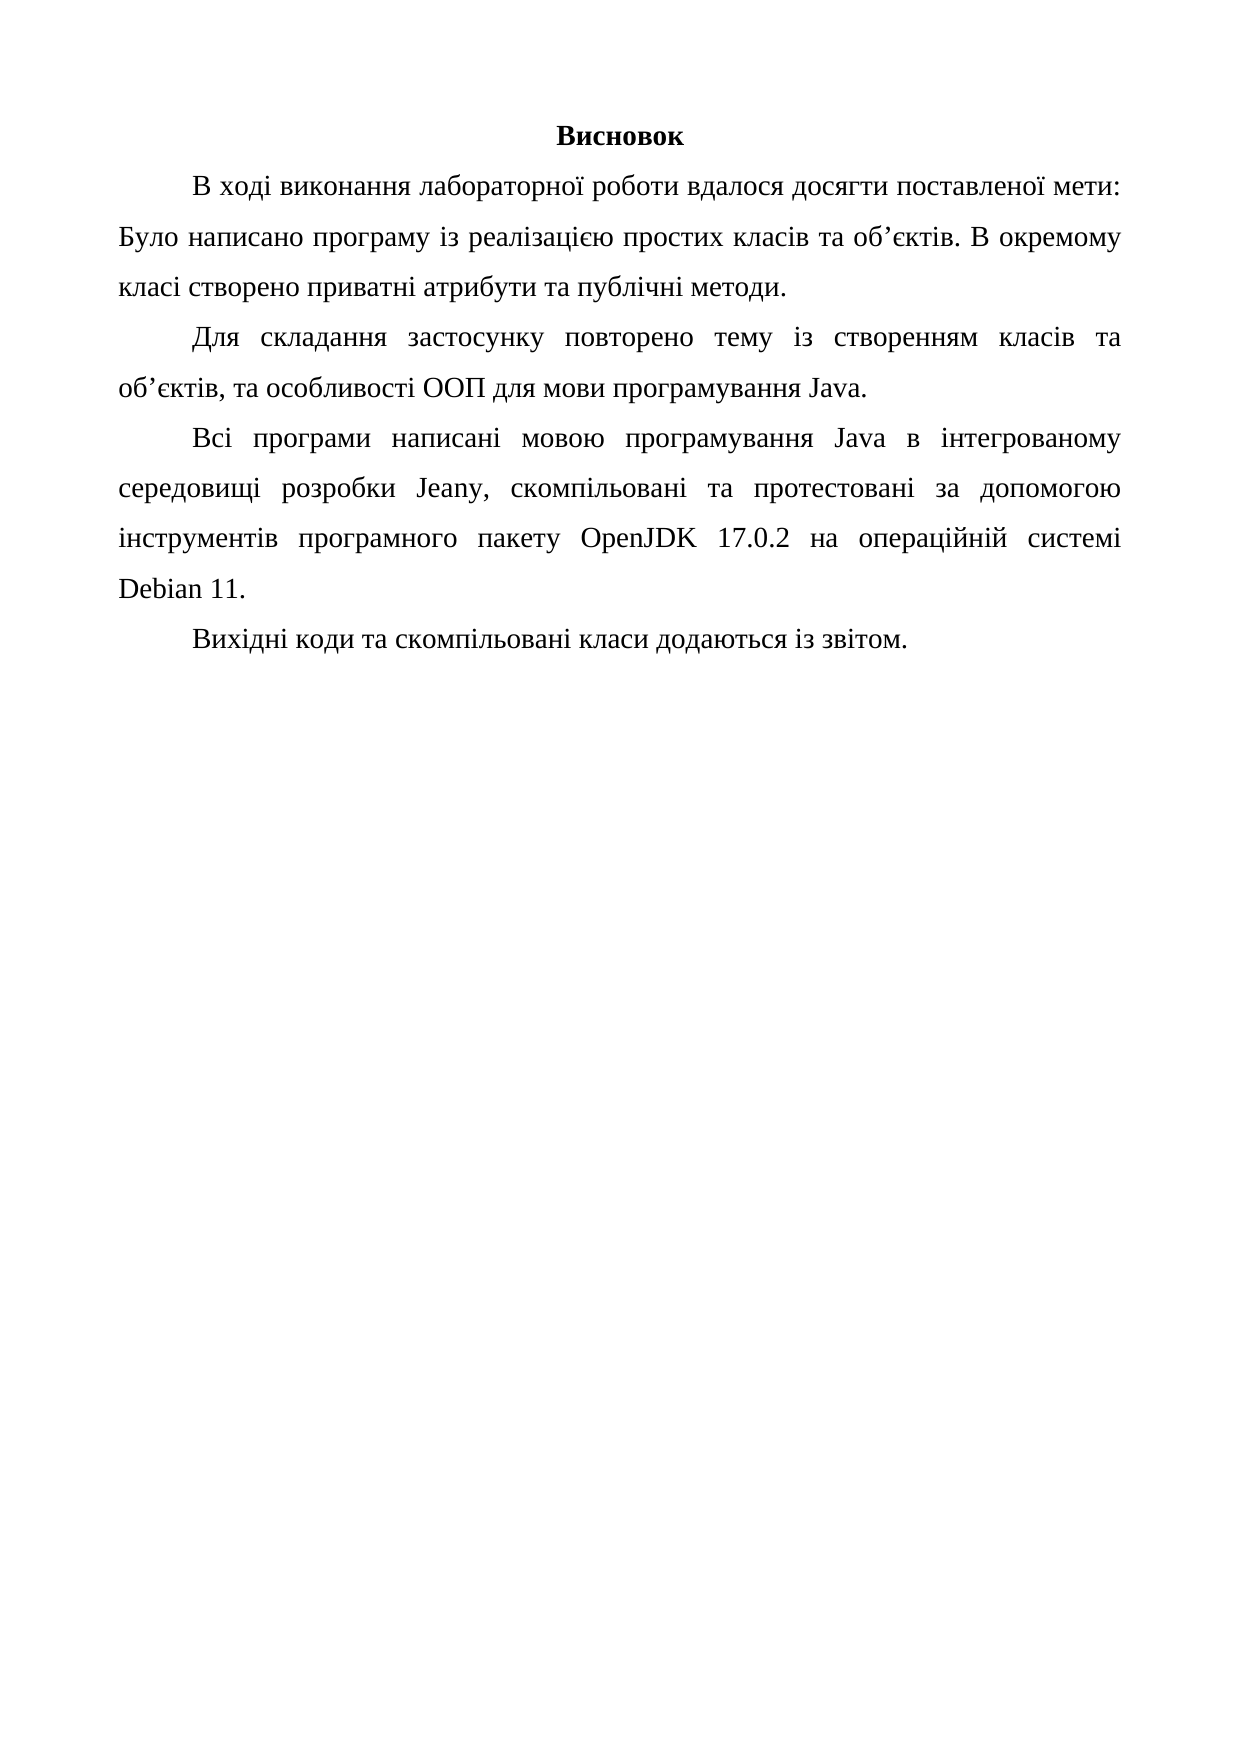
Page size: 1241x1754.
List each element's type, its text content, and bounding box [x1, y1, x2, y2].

text Вихідні коди та скомпільовані класи додаються із звітом. [118, 621, 1122, 655]
text Висновок [118, 118, 1122, 152]
text Для складання застосунку повторено тему із створенням класів та об’єктів, та особливості ООП для мови програмування Java. [118, 319, 1122, 403]
text Всі програми написані мовою програмування Java в інтегрованому середовищі розробки Jeany, скомпільовані та протестовані за допомогою інструментів програмного пакету OpenJDK 17.0.2 на операційній системі Debian 11. [118, 420, 1122, 604]
text В ході виконання лабораторної роботи вдалося досягти поставленої мети: Було написано програму із реалізацією простих класів та об’єктів. В окремому класі створено приватні атрибути та публічні методи. [118, 168, 1122, 303]
